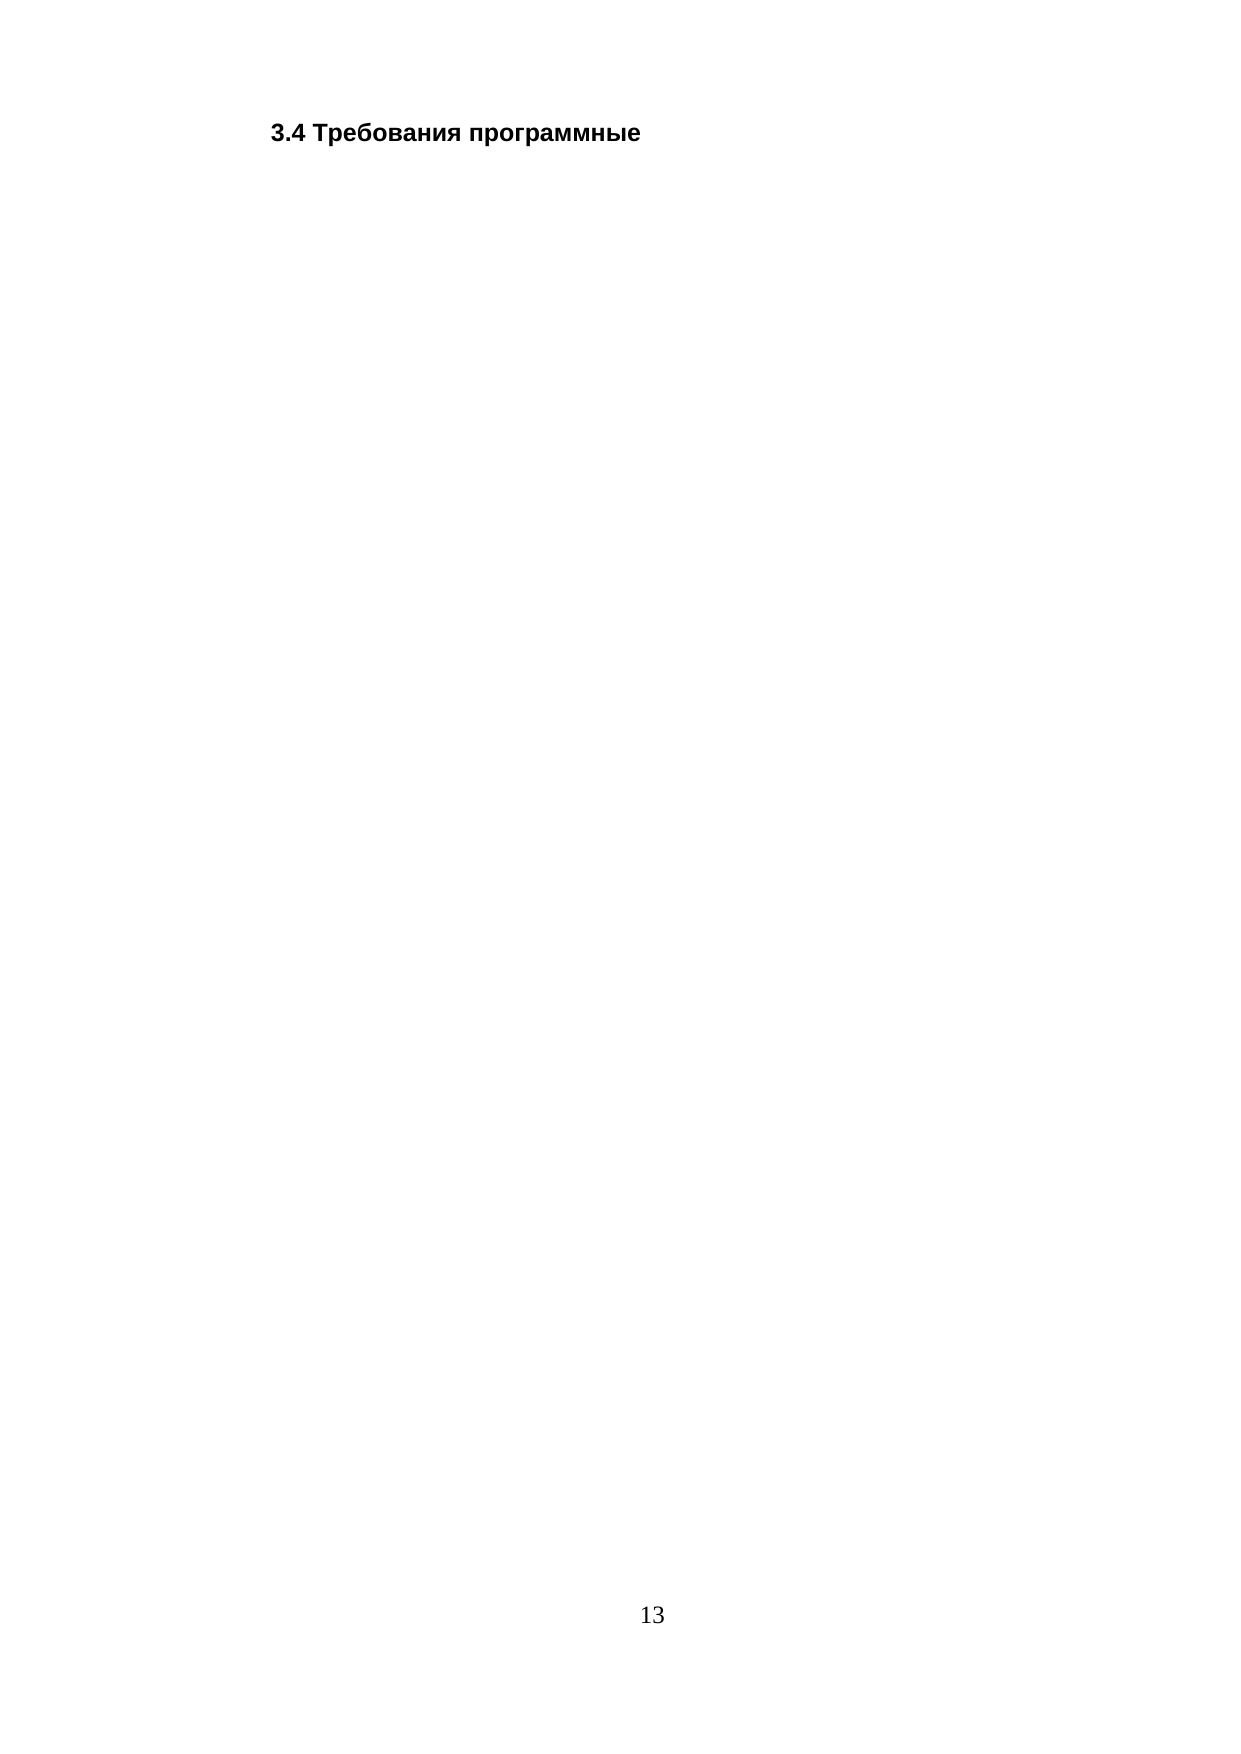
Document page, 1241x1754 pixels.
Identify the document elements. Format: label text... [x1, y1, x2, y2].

subtitle Требования программные [182, 118, 1122, 147]
